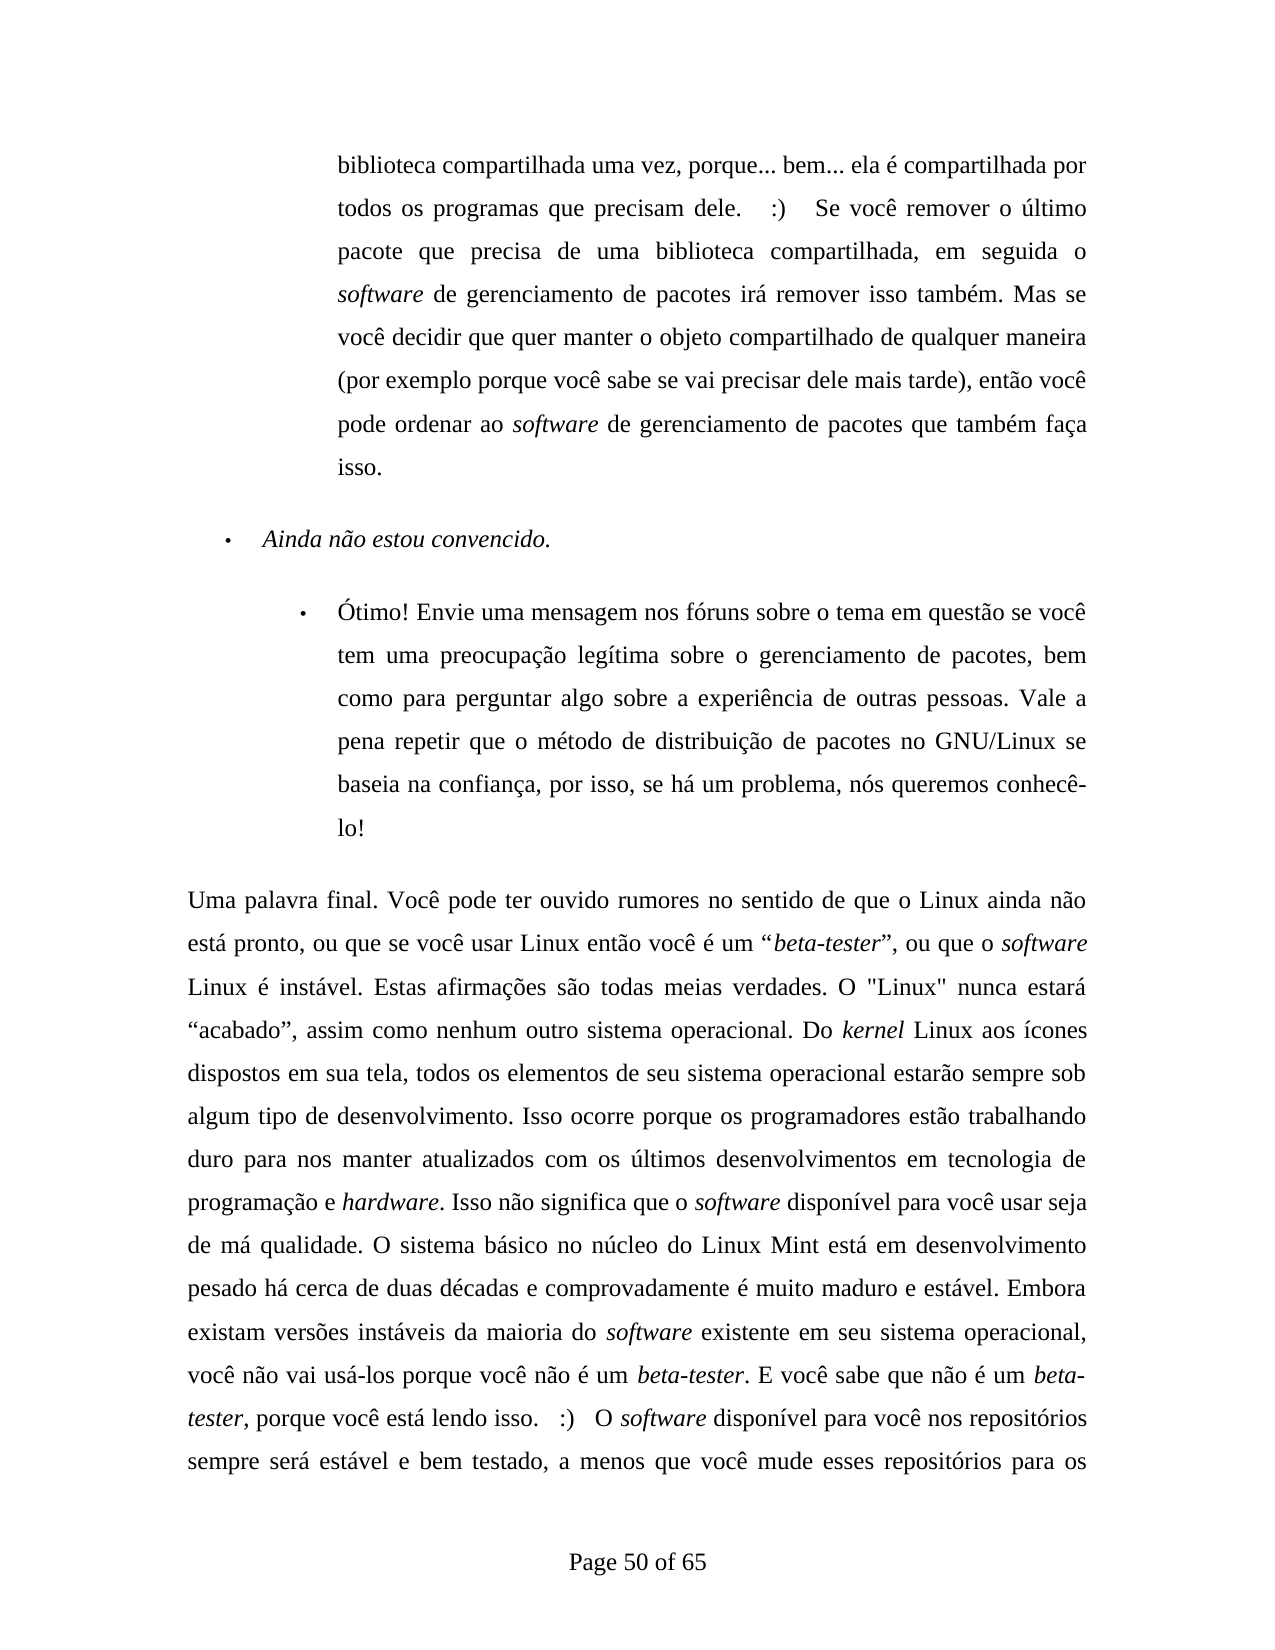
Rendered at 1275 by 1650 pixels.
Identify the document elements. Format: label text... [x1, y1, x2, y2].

list biblioteca compartilhada uma vez, porque... bem... ela é compartilhada por todos os programas que precisam dele. :) Se você remover o último pacote que precisa de uma biblioteca compartilhada, em seguida o software de gerenciamento de pacotes irá remover isso também. Mas se você decidir que quer manter o objeto compartilhado de qualquer maneira (por exemplo porque você sabe se vai precisar dele mais tarde), então você pode ordenar ao software de gerenciamento de pacotes que também faça isso. [300, 150, 1087, 481]
list Ótimo! Envie uma mensagem nos fóruns sobre o tema em questão se você tem uma preocupação legítima sobre o gerenciamento de pacotes, bem como para perguntar algo sobre a experiência de outras pessoas. Vale a pena repetir que o método de distribuição de pacotes no GNU/Linux se baseia na confiança, por isso, se há um problema, nós queremos conhecê-lo! [300, 597, 1087, 841]
text Uma palavra final. Você pode ter ouvido rumores no sentido de que o Linux ainda não está pronto, ou que se você usar Linux então você é um “beta-tester”, ou que o software Linux é instável. Estas afirmações são todas meias verdades. O "Linux" nunca estará “acabado”, assim como nenhum outro sistema operacional. Do kernel Linux aos ícones dispostos em sua tela, todos os elementos de seu sistema operacional estarão sempre sob algum tipo de desenvolvimento. Isso ocorre porque os programadores estão trabalhando duro para nos manter atualizados com os últimos desenvolvimentos em tecnologia de programação e hardware. Isso não significa que o software disponível para você usar seja de má qualidade. O sistema básico no núcleo do Linux Mint está em desenvolvimento pesado há cerca de duas décadas e comprovadamente é muito maduro e estável. Embora existam versões instáveis da maioria do software existente em seu sistema operacional, você não vai usá-los porque você não é um beta-tester. E você sabe que não é um beta-tester, porque você está lendo isso. :) O software disponível para você nos repositórios sempre será estável e bem testado, a menos que você mude esses repositórios para os [187, 885, 1087, 1475]
list Ainda não estou convencido. [225, 524, 1087, 553]
